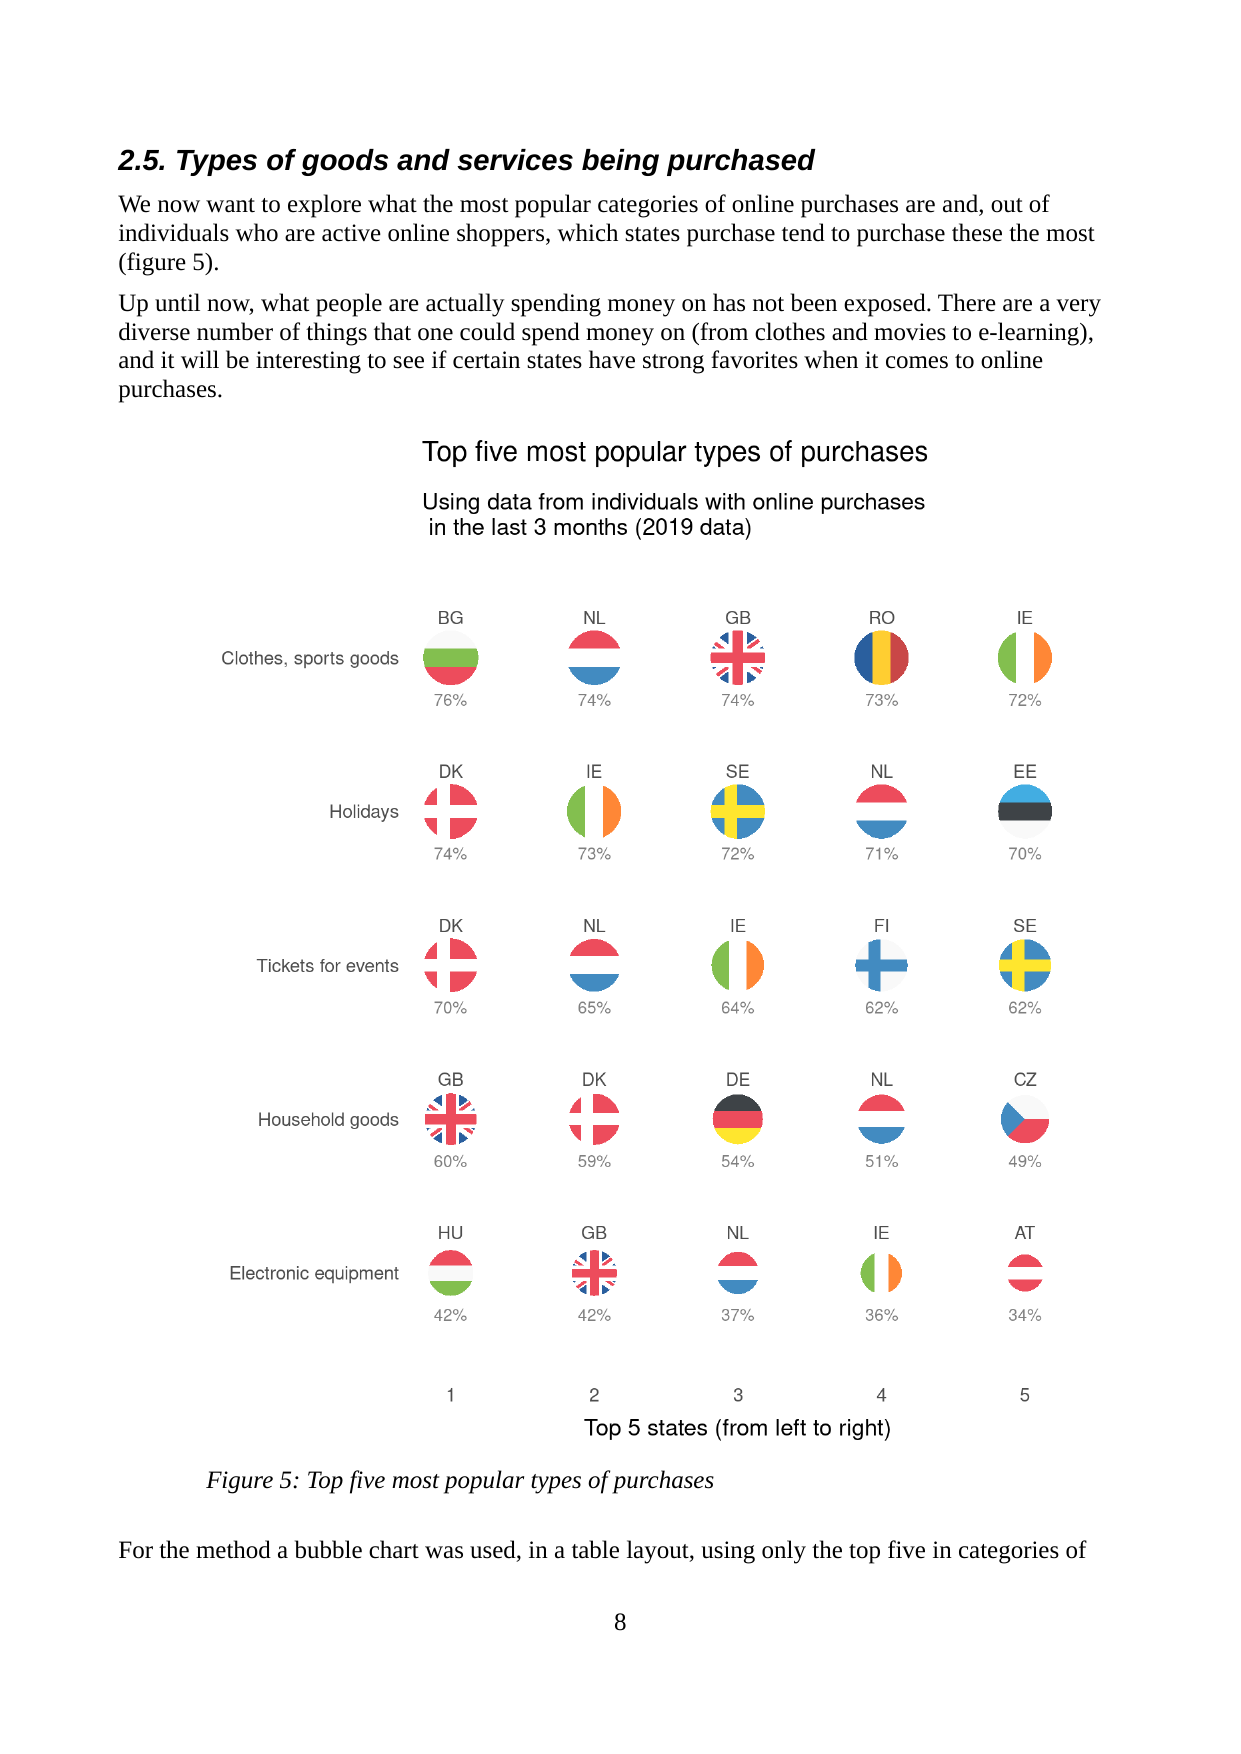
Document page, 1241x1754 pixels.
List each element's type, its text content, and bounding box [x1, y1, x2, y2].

subtitle Types of goods and services being purchased [118, 143, 1122, 177]
text Figure 5: Top five most popular types of purchases [206, 1466, 1034, 1494]
text We now want to explore what the most popular categories of online purchases are and, out of individuals who are active online shoppers, which states purchase tend to purchase these the most (figure 5). [118, 189, 1122, 275]
text For the method a bubble chart was used, in a table layout, using only the top five in categories of [118, 1535, 1122, 1564]
picture [161, 415, 1079, 1466]
text Up until now, what people are actually spending money on has not been exposed. There are a very diverse number of things that one could spend money on (from clothes and movies to e-learning), and it will be interesting to see if certain states have strong favorites when it comes to online purchases. [118, 288, 1122, 403]
